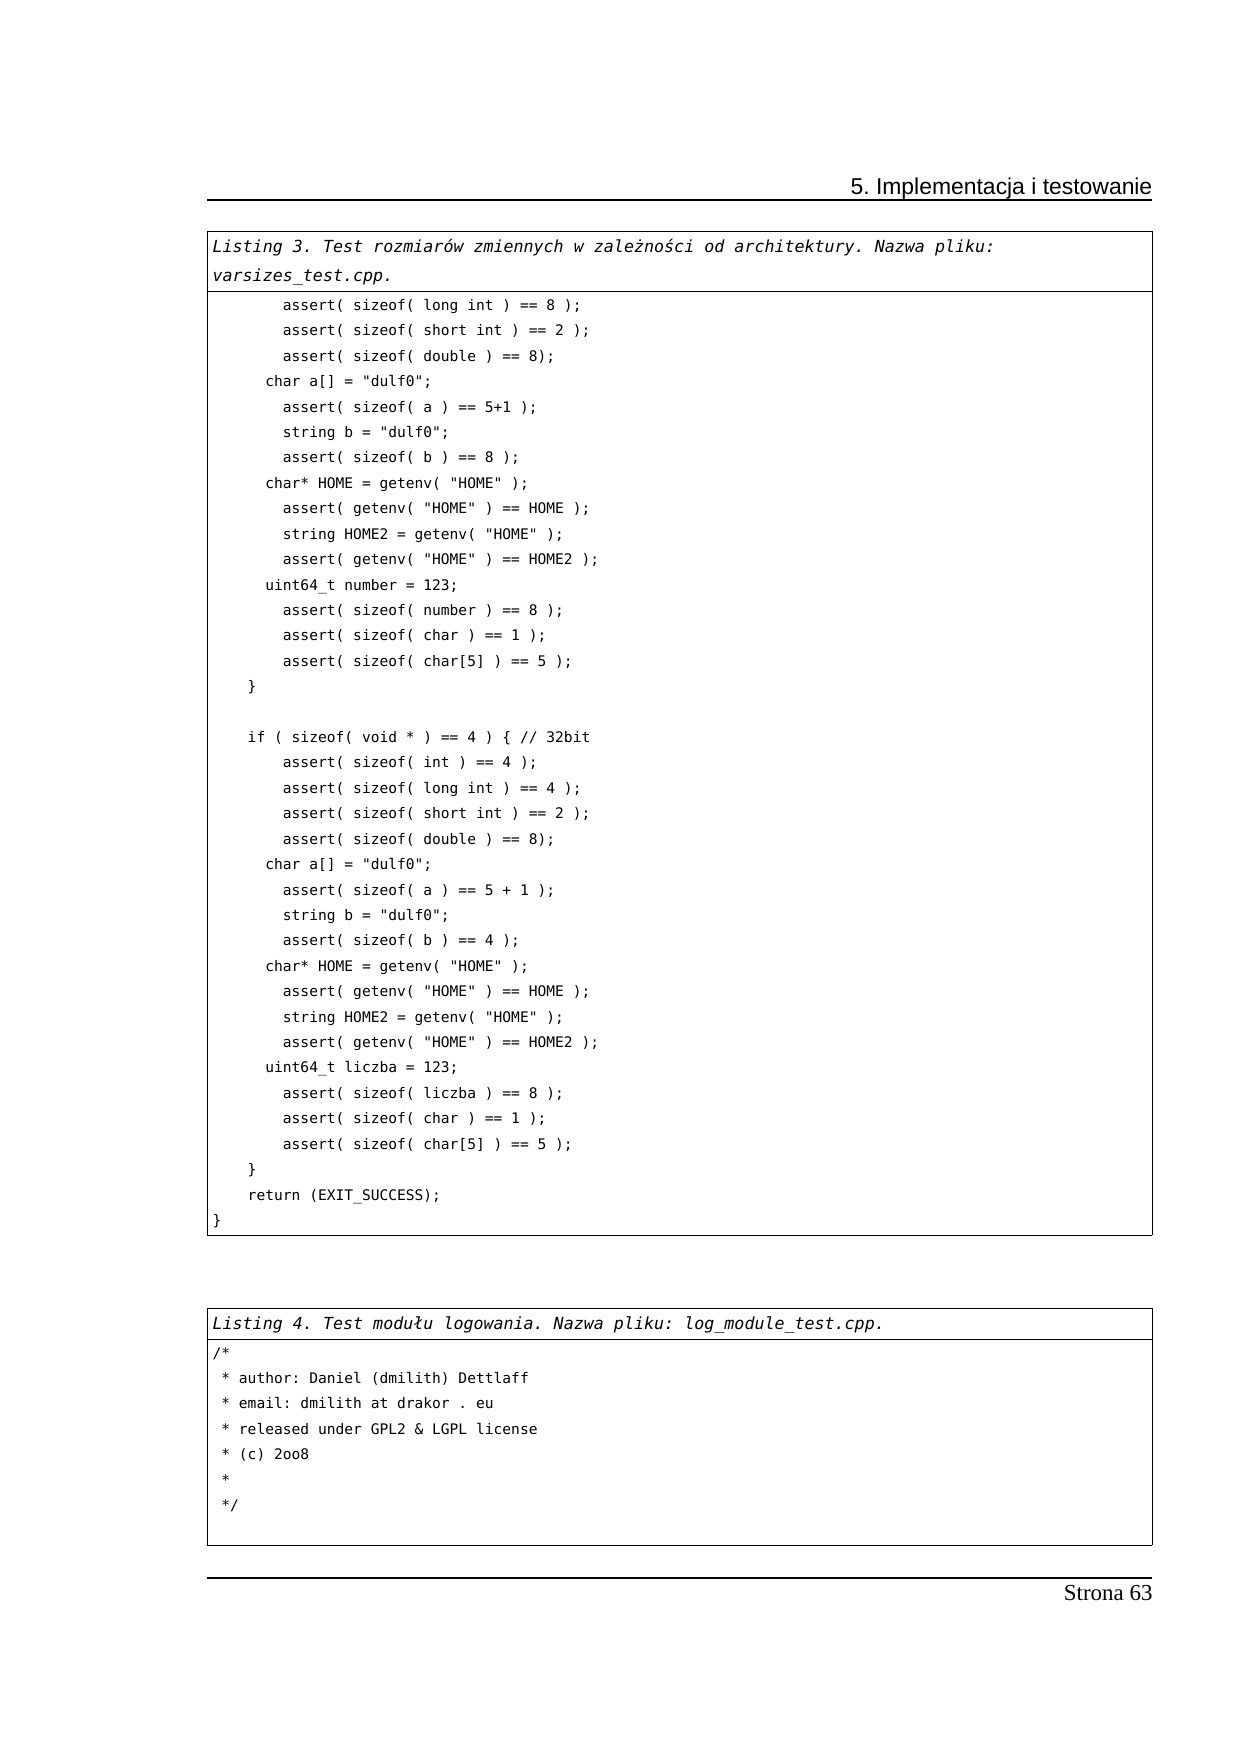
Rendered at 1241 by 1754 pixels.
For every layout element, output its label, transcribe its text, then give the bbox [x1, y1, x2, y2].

table_header Listing 4. Test modułu logowania. Nazwa pliku: log_module_test.cpp. [208, 1309, 1152, 1339]
table_header Listing 3. Test rozmiarów zmiennych w zależności od architektury. Nazwa pliku: varsizes_test.cpp. [208, 232, 1152, 291]
table_cell assert( sizeof( long int ) == 8 ); assert( sizeof( short int ) == 2 ); assert( sizeof( double ) == 8); char a[] = "dulf0"; assert( sizeof( a ) == 5+1 ); string b = "dulf0"; assert( sizeof( b ) == 8 ); char* HOME = getenv( "HOME" ); assert( getenv( "HOME" ) == HOME ); string HOME2 = getenv( "HOME" ); assert( getenv( "HOME" ) == HOME2 ); uint64_t number = 123; assert( sizeof( number ) == 8 ); assert( sizeof( char ) == 1 ); assert( sizeof( char[5] ) == 5 ); } if ( sizeof( void * ) == 4 ) { // 32bit assert( sizeof( int ) == 4 ); assert( sizeof( long int ) == 4 ); assert( sizeof( short int ) == 2 ); assert( sizeof( double ) == 8); char a[] = "dulf0"; assert( sizeof( a ) == 5 + 1 ); string b = "dulf0"; assert( sizeof( b ) == 4 ); char* HOME = getenv( "HOME" ); assert( getenv( "HOME" ) == HOME ); string HOME2 = getenv( "HOME" ); assert( getenv( "HOME" ) == HOME2 ); uint64_t liczba = 123; assert( sizeof( liczba ) == 8 ); assert( sizeof( char ) == 1 ); assert( sizeof( char[5] ) == 5 ); } return (EXIT_SUCCESS); } [208, 292, 1152, 1234]
table_cell /* * author: Daniel (dmilith) Dettlaff * email: dmilith at drakor . eu * released under GPL2 & LGPL license * (c) 2oo8 * */ [208, 1340, 1152, 1545]
